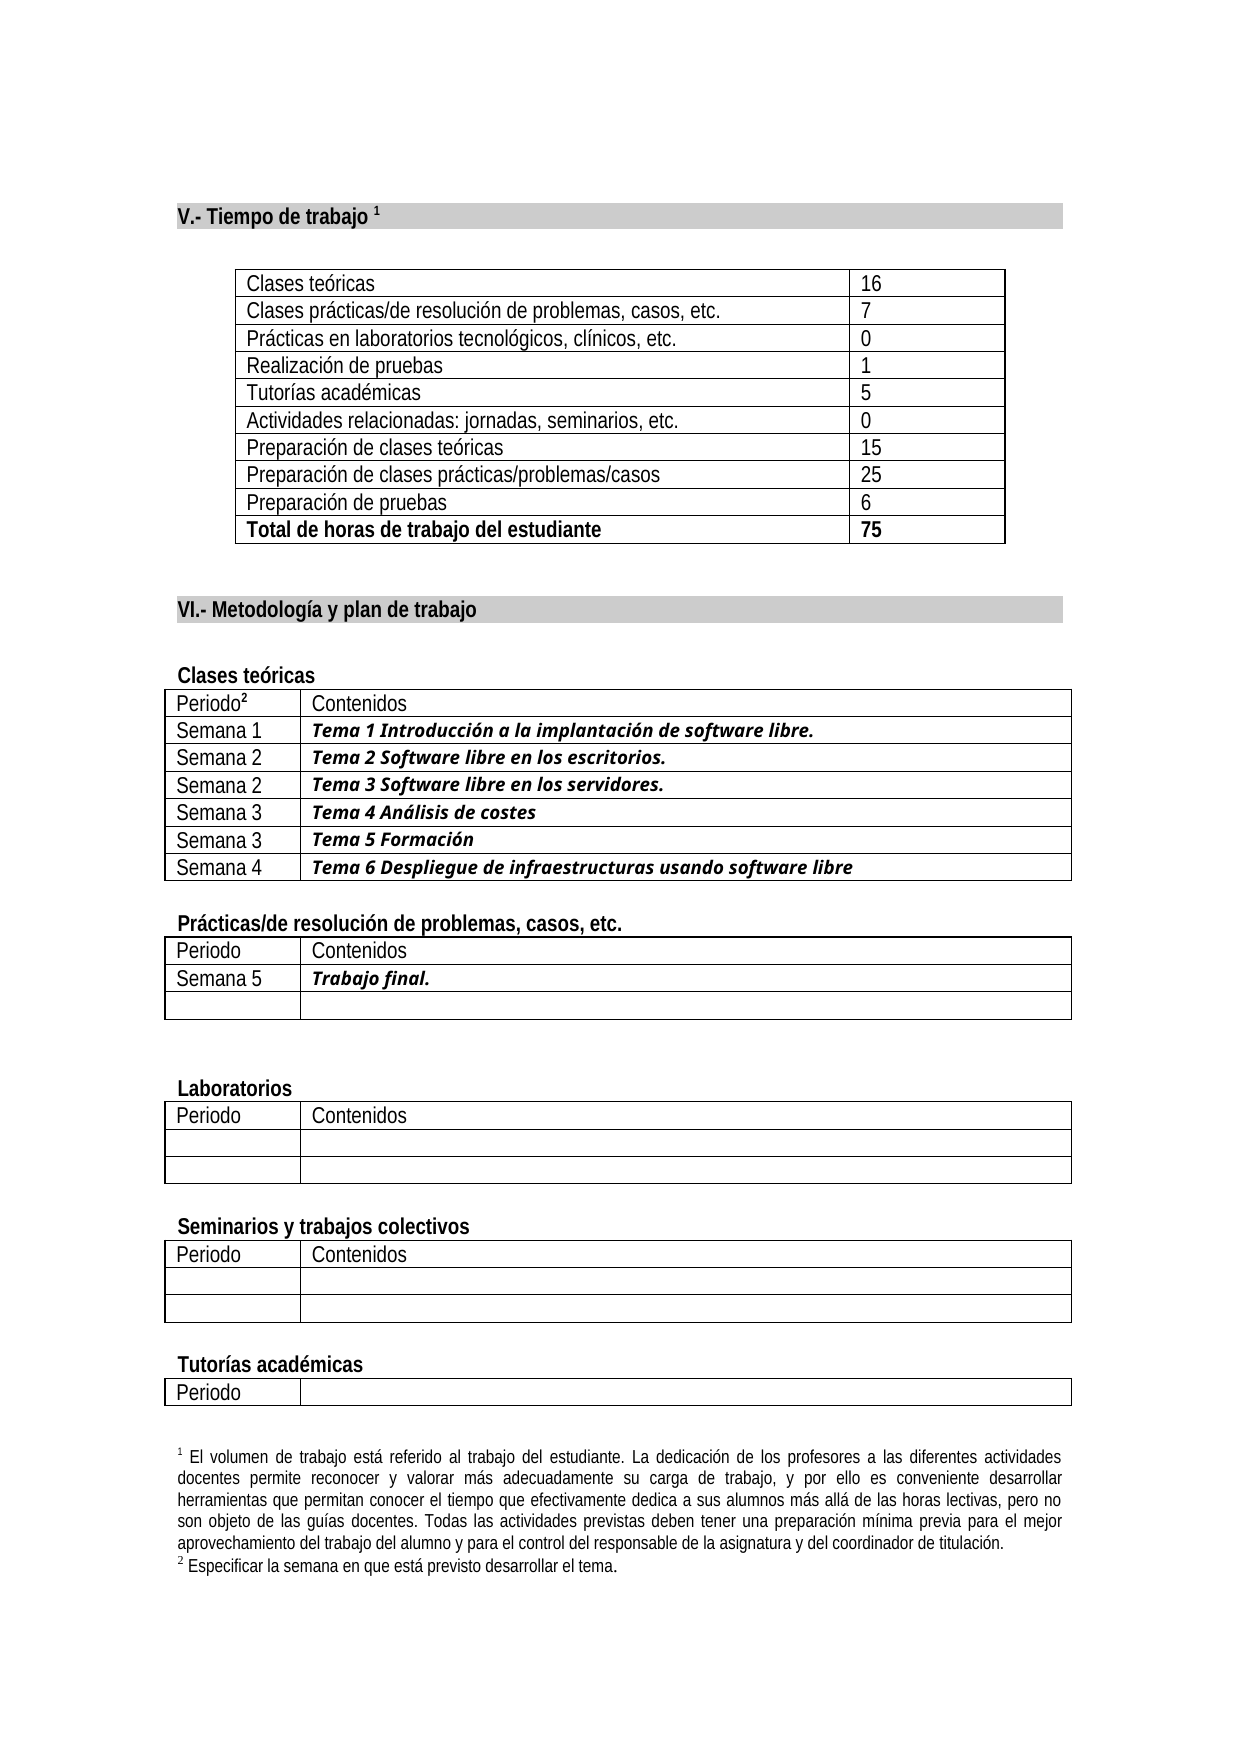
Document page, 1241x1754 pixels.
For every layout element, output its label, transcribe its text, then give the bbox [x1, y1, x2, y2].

table_cell Prácticas en laboratorios tecnológicos, clínicos, etc. [236, 325, 849, 351]
text Laboratorios [177, 1075, 1063, 1101]
text V.- Tiempo de trabajo [177, 203, 1063, 229]
table_header Contenidos [301, 690, 1071, 716]
table_cell Realización de pruebas [236, 352, 849, 378]
table_header Contenidos [301, 938, 1071, 964]
table_cell Tema 1 Introducción a la implantación de software libre. [301, 717, 1071, 743]
text Clases teóricas [177, 662, 1063, 688]
table_cell Total de horas de trabajo del estudiante [236, 516, 849, 543]
table_header Periodo [166, 938, 300, 964]
table_cell Semana 1 [166, 717, 300, 743]
table_header 16 [850, 270, 1004, 296]
table_cell Tema 6 Despliegue de infraestructuras usando software libre [301, 854, 1071, 880]
table_cell Trabajo final. [301, 965, 1071, 991]
table_cell Clases prácticas/de resolución de problemas, casos, etc. [236, 297, 849, 323]
table_cell 5 [850, 379, 1004, 406]
table_cell [301, 1157, 1071, 1183]
table_cell Tutorías académicas [236, 379, 849, 406]
table_cell [301, 1130, 1071, 1156]
table_cell [166, 992, 300, 1019]
table_cell 25 [850, 461, 1004, 488]
text Tutorías académicas [177, 1351, 1063, 1378]
table_header Periodo [166, 1241, 300, 1267]
table_header Clases teóricas [236, 270, 849, 296]
text VI.- Metodología y plan de trabajo [177, 596, 1063, 623]
table_cell Semana 5 [166, 965, 300, 991]
table_header Periodo [166, 1379, 300, 1405]
table_cell 6 [850, 489, 1004, 515]
table_cell Tema 3 Software libre en los servidores. [301, 772, 1071, 798]
text Seminarios y trabajos colectivos [177, 1213, 1063, 1239]
table_cell 15 [850, 434, 1004, 460]
table_header Periodo [166, 690, 300, 716]
table_cell Preparación de clases prácticas/problemas/casos [236, 461, 849, 488]
table_cell Semana 2 [166, 744, 300, 771]
table_cell Semana 3 [166, 827, 300, 853]
table_cell Preparación de pruebas [236, 489, 849, 515]
table_cell [166, 1268, 300, 1294]
table_cell Tema 5 Formación [301, 827, 1071, 853]
text Prácticas/de resolución de problemas, casos, etc. [177, 910, 1063, 936]
table_cell Tema 4 Análisis de costes [301, 799, 1071, 826]
table_header Contenidos [301, 1102, 1071, 1128]
table_header Periodo [166, 1102, 300, 1128]
table_cell Actividades relacionadas: jornadas, seminarios, etc. [236, 407, 849, 433]
table_cell Tema 2 Software libre en los escritorios. [301, 744, 1071, 771]
text El volumen de trabajo está referido al trabajo del estudiante. La dedicación de los profesores a las diferentes actividades docentes permite reconocer y valorar más adecuadamente su carga de trabajo, y por ello es conveniente desarrollar herramientas que permitan conocer el tiempo que efectivamente dedica a sus alumnos más allá de las horas lectivas, pero no son objeto de las guías docentes. Todas las actividades previstas deben tener una preparación mínima previa para el mejor aprovechamiento del trabajo del alumno y para el control del responsable de la asignatura y del coordinador de titulación. [177, 1446, 1063, 1553]
table_cell 75 [850, 516, 1004, 543]
table_cell Preparación de clases teóricas [236, 434, 849, 460]
table_header [301, 1379, 1071, 1405]
table_cell 0 [850, 325, 1004, 351]
table_cell [301, 992, 1071, 1019]
table_cell 0 [850, 407, 1004, 433]
table_cell 1 [850, 352, 1004, 378]
table_cell [166, 1157, 300, 1183]
table_cell Semana 4 [166, 854, 300, 880]
table_header Contenidos [301, 1241, 1071, 1267]
table_cell Semana 3 [166, 799, 300, 826]
table_cell [301, 1295, 1071, 1322]
table_cell 7 [850, 297, 1004, 323]
table_cell [301, 1268, 1071, 1294]
table_cell Semana 2 [166, 772, 300, 798]
table_cell [166, 1295, 300, 1322]
table_cell [166, 1130, 300, 1156]
